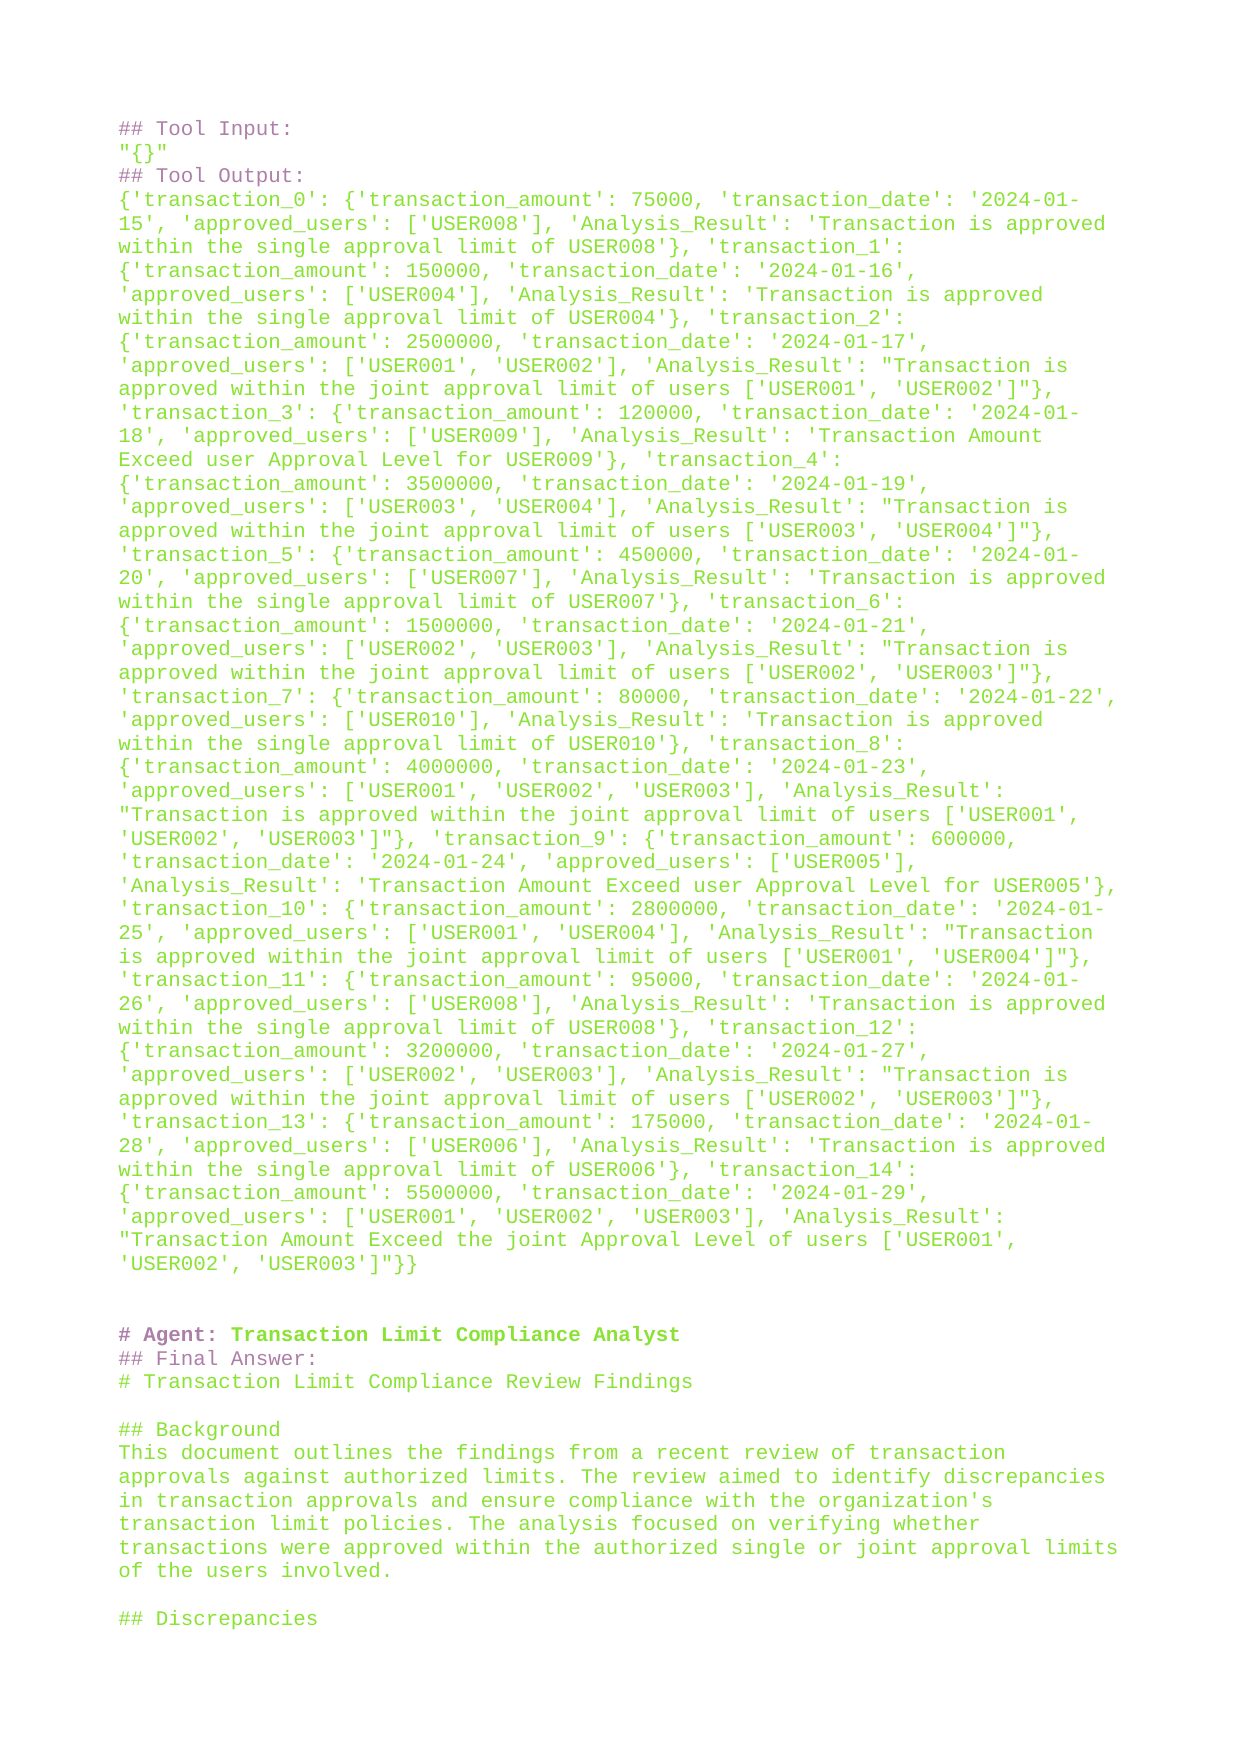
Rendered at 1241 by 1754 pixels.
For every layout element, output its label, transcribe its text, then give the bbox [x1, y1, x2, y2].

text {'transaction_0': {'transaction_amount': 75000, 'transaction_date': '2024-01-15', 'approved_users': ['USER008'], 'Analysis_Result': 'Transaction is approved within the single approval limit of USER008'}, 'transaction_1': {'transaction_amount': 150000, 'transaction_date': '2024-01-16', 'approved_users': ['USER004'], 'Analysis_Result': 'Transaction is approved within the single approval limit of USER004'}, 'transaction_2': {'transaction_amount': 2500000, 'transaction_date': '2024-01-17', 'approved_users': ['USER001', 'USER002'], 'Analysis_Result': "Transaction is approved within the joint approval limit of users ['USER001', 'USER002']"}, 'transaction_3': {'transaction_amount': 120000, 'transaction_date': '2024-01-18', 'approved_users': ['USER009'], 'Analysis_Result': 'Transaction Amount Exceed user Approval Level for USER009'}, 'transaction_4': {'transaction_amount': 3500000, 'transaction_date': '2024-01-19', 'approved_users': ['USER003', 'USER004'], 'Analysis_Result': "Transaction is approved within the joint approval limit of users ['USER003', 'USER004']"}, 'transaction_5': {'transaction_amount': 450000, 'transaction_date': '2024-01-20', 'approved_users': ['USER007'], 'Analysis_Result': 'Transaction is approved within the single approval limit of USER007'}, 'transaction_6': {'transaction_amount': 1500000, 'transaction_date': '2024-01-21', 'approved_users': ['USER002', 'USER003'], 'Analysis_Result': "Transaction is approved within the joint approval limit of users ['USER002', 'USER003']"}, 'transaction_7': {'transaction_amount': 80000, 'transaction_date': '2024-01-22', 'approved_users': ['USER010'], 'Analysis_Result': 'Transaction is approved within the single approval limit of USER010'}, 'transaction_8': {'transaction_amount': 4000000, 'transaction_date': '2024-01-23', 'approved_users': ['USER001', 'USER002', 'USER003'], 'Analysis_Result': "Transaction is approved within the joint approval limit of users ['USER001', 'USER002', 'USER003']"}, 'transaction_9': {'transaction_amount': 600000, 'transaction_date': '2024-01-24', 'approved_users': ['USER005'], 'Analysis_Result': 'Transaction Amount Exceed user Approval Level for USER005'}, 'transaction_10': {'transaction_amount': 2800000, 'transaction_date': '2024-01-25', 'approved_users': ['USER001', 'USER004'], 'Analysis_Result': "Transaction is approved within the joint approval limit of users ['USER001', 'USER004']"}, 'transaction_11': {'transaction_amount': 95000, 'transaction_date': '2024-01-26', 'approved_users': ['USER008'], 'Analysis_Result': 'Transaction is approved within the single approval limit of USER008'}, 'transaction_12': {'transaction_amount': 3200000, 'transaction_date': '2024-01-27', 'approved_users': ['USER002', 'USER003'], 'Analysis_Result': "Transaction is approved within the joint approval limit of users ['USER002', 'USER003']"}, 'transaction_13': {'transaction_amount': 175000, 'transaction_date': '2024-01-28', 'approved_users': ['USER006'], 'Analysis_Result': 'Transaction is approved within the single approval limit of USER006'}, 'transaction_14': {'transaction_amount': 5500000, 'transaction_date': '2024-01-29', 'approved_users': ['USER001', 'USER002', 'USER003'], 'Analysis_Result': "Transaction Amount Exceed the joint Approval Level of users ['USER001', 'USER002', 'USER003']"}} [118, 189, 1122, 1277]
text ## Background [118, 1419, 1122, 1442]
text ## Final Answer: [118, 1348, 1122, 1371]
text "{}" [118, 142, 1122, 165]
text ## Tool Input: [118, 118, 1122, 142]
text ## Tool Output: [118, 165, 1122, 189]
text ## Discrepancies [118, 1608, 1122, 1631]
text # Agent: Transaction Limit Compliance Analyst [118, 1324, 1122, 1348]
text This document outlines the findings from a recent review of transaction approvals against authorized limits. The review aimed to identify discrepancies in transaction approvals and ensure compliance with the organization's transaction limit policies. The analysis focused on verifying whether transactions were approved within the authorized single or joint approval limits of the users involved. [118, 1442, 1122, 1584]
text # Transaction Limit Compliance Review Findings [118, 1371, 1122, 1395]
